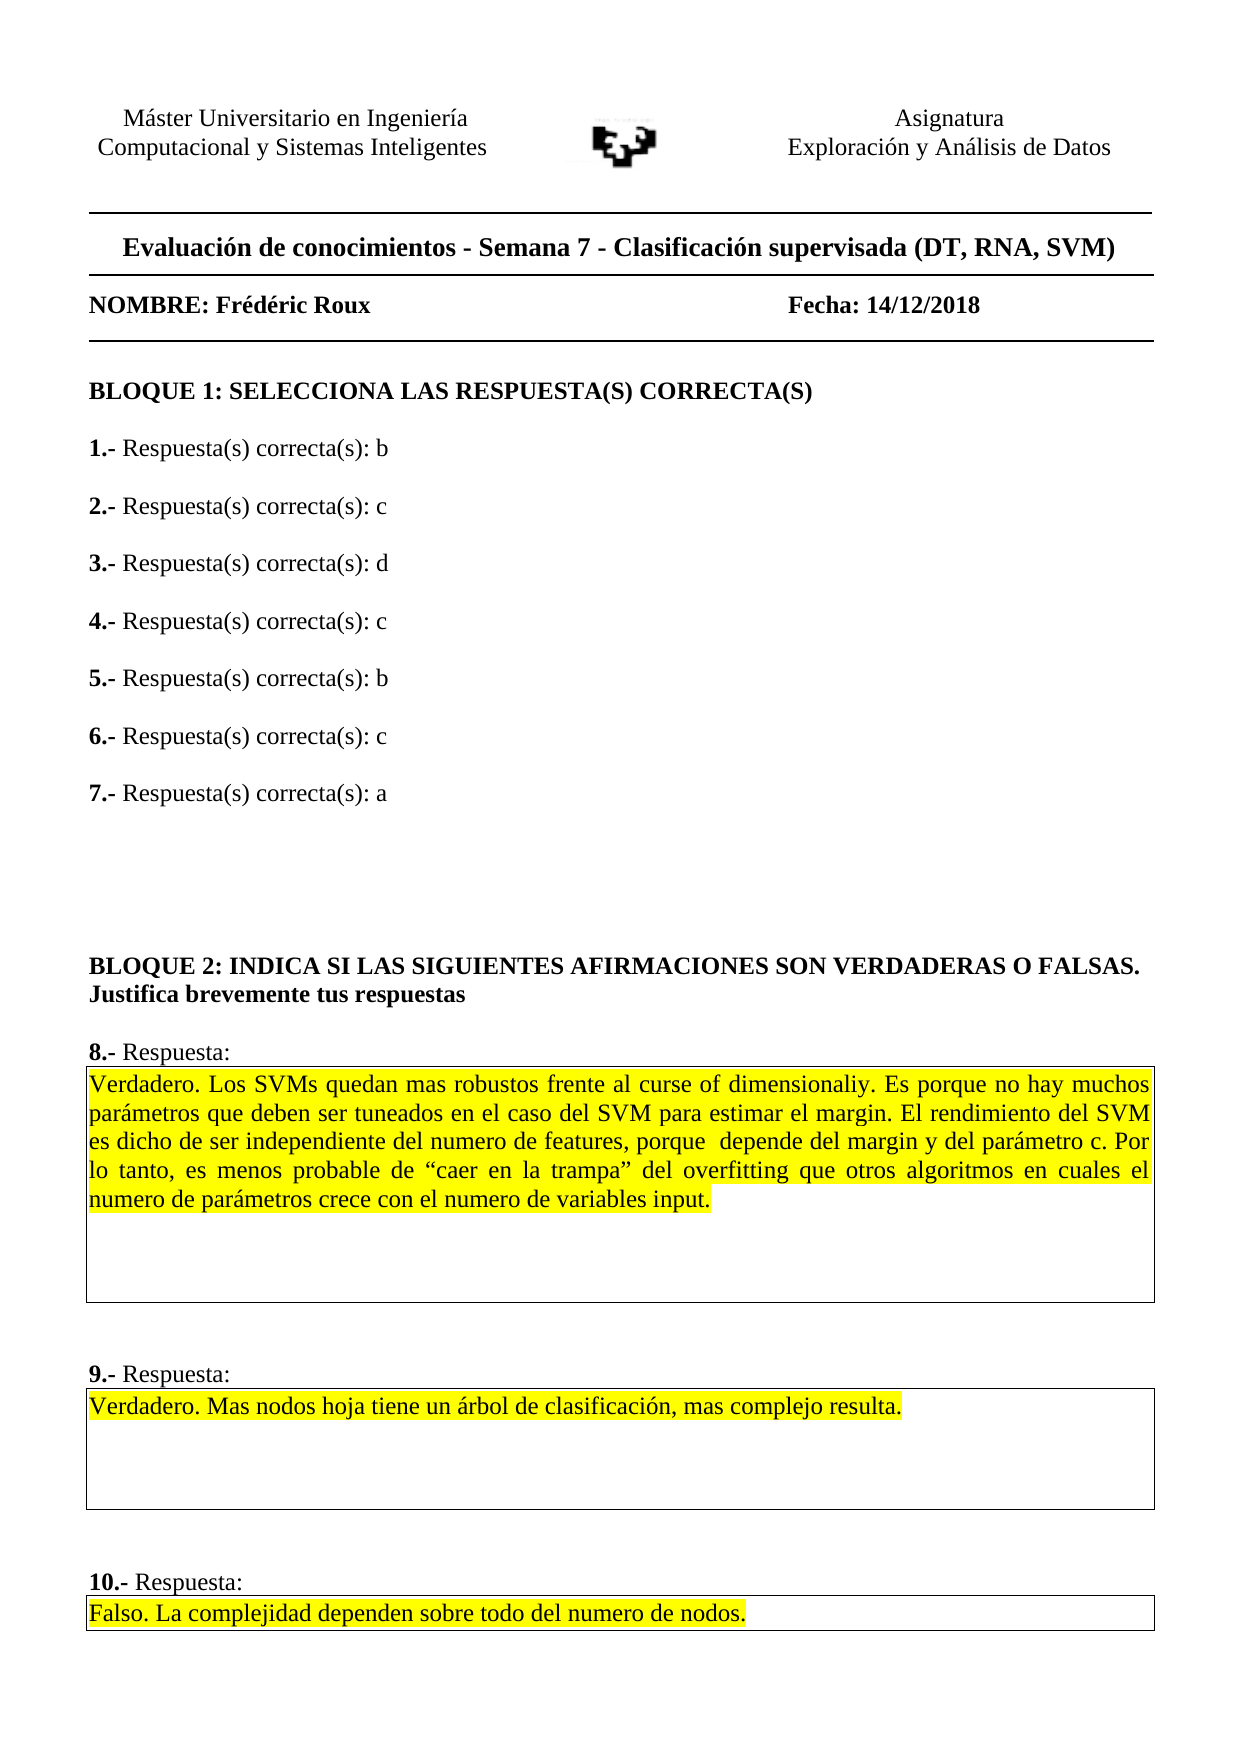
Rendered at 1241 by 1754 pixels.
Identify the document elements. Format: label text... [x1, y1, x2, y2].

text BLOQUE 1: SELECCIONA LAS RESPUESTA(S) CORRECTA(S) [89, 376, 1152, 404]
text 8.- Respuesta: [89, 1037, 1152, 1066]
text Verdadero. Mas nodos hoja tiene un árbol de clasificación, mas complejo resulta. [87, 1389, 1154, 1420]
text NOMBRE: Frédéric Roux Fecha: 14/12/2018 [89, 290, 1152, 319]
text 5.- Respuesta(s) correcta(s): b [89, 663, 1152, 692]
text 10.- Respuesta: [89, 1567, 1152, 1595]
text Justifica brevemente tus respuestas [89, 979, 1152, 1008]
text 3.- Respuesta(s) correcta(s): d [89, 548, 1152, 577]
text 9.- Respuesta: [89, 1359, 1152, 1388]
text 1.- Respuesta(s) correcta(s): b [89, 433, 1152, 462]
text 4.- Respuesta(s) correcta(s): c [89, 606, 1152, 634]
text Verdadero. Los SVMs quedan mas robustos frente al curse of dimensionaliy. Es porque no hay muchos parámetros que deben ser tuneados en el caso del SVM para estimar el margin. El rendimiento del SVM es dicho de ser independiente del numero de features, porque depende del margin y del parámetro c. Por lo tanto, es menos probable de “caer en la trampa” del overfitting que otros algoritmos en cuales el numero de parámetros crece con el numero de variables input. [87, 1067, 1154, 1213]
table_header Máster Universitario en Ingeniería Computacional y Sistemas Inteligentes [89, 103, 502, 212]
table_header [502, 103, 747, 212]
text Evaluación de conocimientos - Semana 7 - Clasificación supervisada (DT, RNA, SVM) [87, 231, 1152, 262]
text Falso. La complejidad dependen sobre todo del numero de nodos. [87, 1596, 1154, 1630]
text 2.- Respuesta(s) correcta(s): c [89, 491, 1152, 519]
text 6.- Respuesta(s) correcta(s): c [89, 721, 1152, 749]
text 7.- Respuesta(s) correcta(s): a [89, 778, 1152, 807]
text BLOQUE 2: INDICA SI LAS SIGUIENTES AFIRMACIONES SON VERDADERAS O FALSAS. [89, 951, 1152, 979]
table_header Asignatura Exploración y Análisis de Datos [747, 103, 1152, 212]
